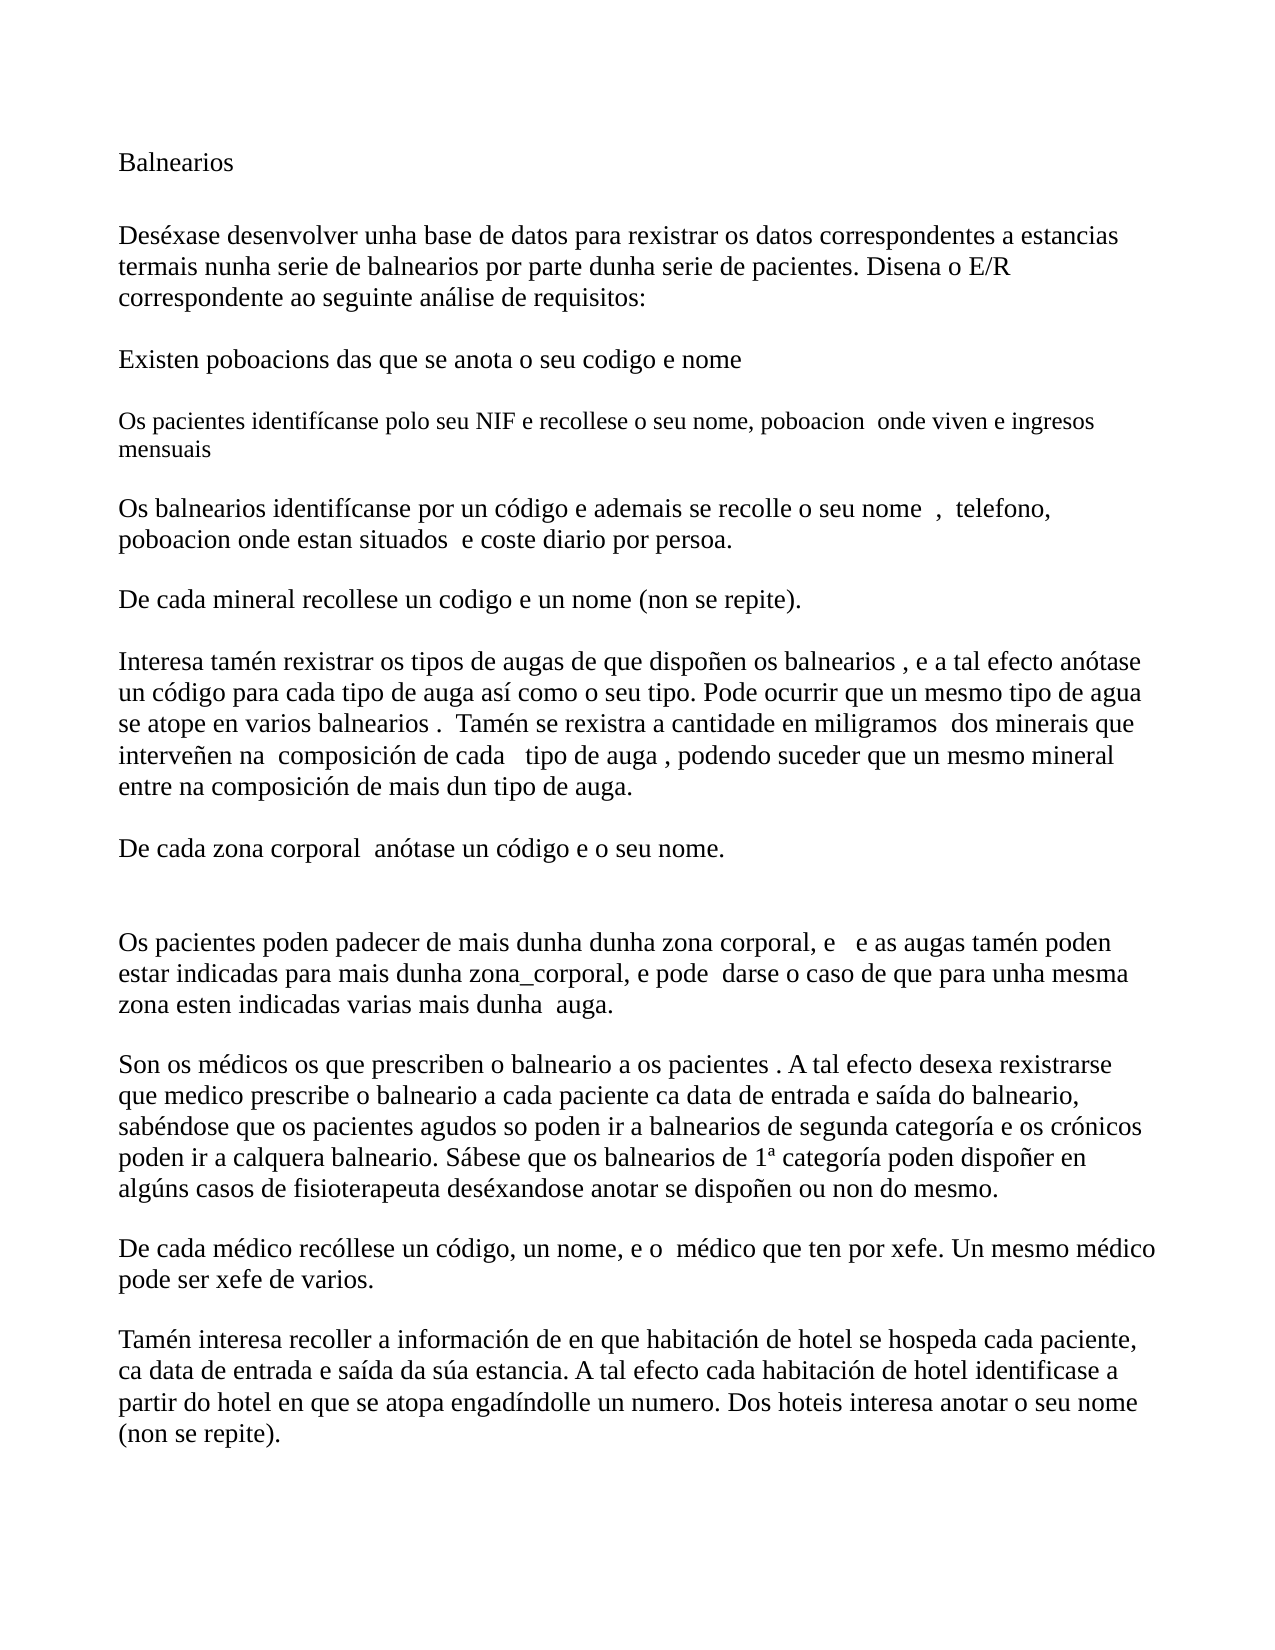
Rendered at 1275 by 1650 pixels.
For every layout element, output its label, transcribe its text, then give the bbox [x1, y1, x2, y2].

text Tamén interesa recoller a información de en que habitación de hotel se hospeda cada paciente, ca data de entrada e saída da súa estancia. A tal efecto cada habitación de hotel identificase a partir do hotel en que se atopa engadíndolle un numero. Dos hoteis interesa anotar o seu nome (non se repite). [118, 1323, 1157, 1448]
text De cada zona corporal anótase un código e o seu nome. [118, 832, 1157, 863]
text De cada médico recóllese un código, un nome, e o médico que ten por xefe. Un mesmo médico pode ser xefe de varios. [118, 1232, 1157, 1294]
text Os balnearios identifícanse por un código e ademais se recolle o seu nome , telefono, poboacion onde estan situados e coste diario por persoa. [118, 492, 1157, 554]
text De cada mineral recollese un codigo e un nome (non se repite). [118, 583, 1157, 614]
text Balnearios [118, 146, 1157, 178]
text Interesa tamén rexistrar os tipos de augas de que dispoñen os balnearios , e a tal efecto anótase un código para cada tipo de auga así como o seu tipo. Pode ocurrir que un mesmo tipo de agua se atope en varios balnearios . Tamén se rexistra a cantidade en miligramos dos minerais que interveñen na composición de cada tipo de auga , podendo suceder que un mesmo mineral entre na composición de mais dun tipo de auga. [118, 645, 1157, 801]
text Os pacientes poden padecer de mais dunha dunha zona corporal, e e as augas tamén poden estar indicadas para mais dunha zona_corporal, e pode darse o caso de que para unha mesma zona esten indicadas varias mais dunha auga. [118, 926, 1157, 1019]
text Deséxase desenvolver unha base de datos para rexistrar os datos correspondentes a estancias termais nunha serie de balnearios por parte dunha serie de pacientes. Disena o E/R correspondente ao seguinte análise de requisitos: [118, 219, 1157, 312]
text Existen poboacions das que se anota o seu codigo e nome [118, 343, 1157, 374]
text Son os médicos os que prescriben o balneario a os pacientes . A tal efecto desexa rexistrarse que medico prescribe o balneario a cada paciente ca data de entrada e saída do balneario, sabéndose que os pacientes agudos so poden ir a balnearios de segunda categoría e os crónicos poden ir a calquera balneario. Sábese que os balnearios de 1ª categoría poden dispoñer en algúns casos de fisioterapeuta deséxandose anotar se dispoñen ou non do mesmo. [118, 1048, 1157, 1203]
text Os pacientes identifícanse polo seu NIF e recollese o seu nome, poboacion onde viven e ingresos mensuais [118, 406, 1157, 463]
